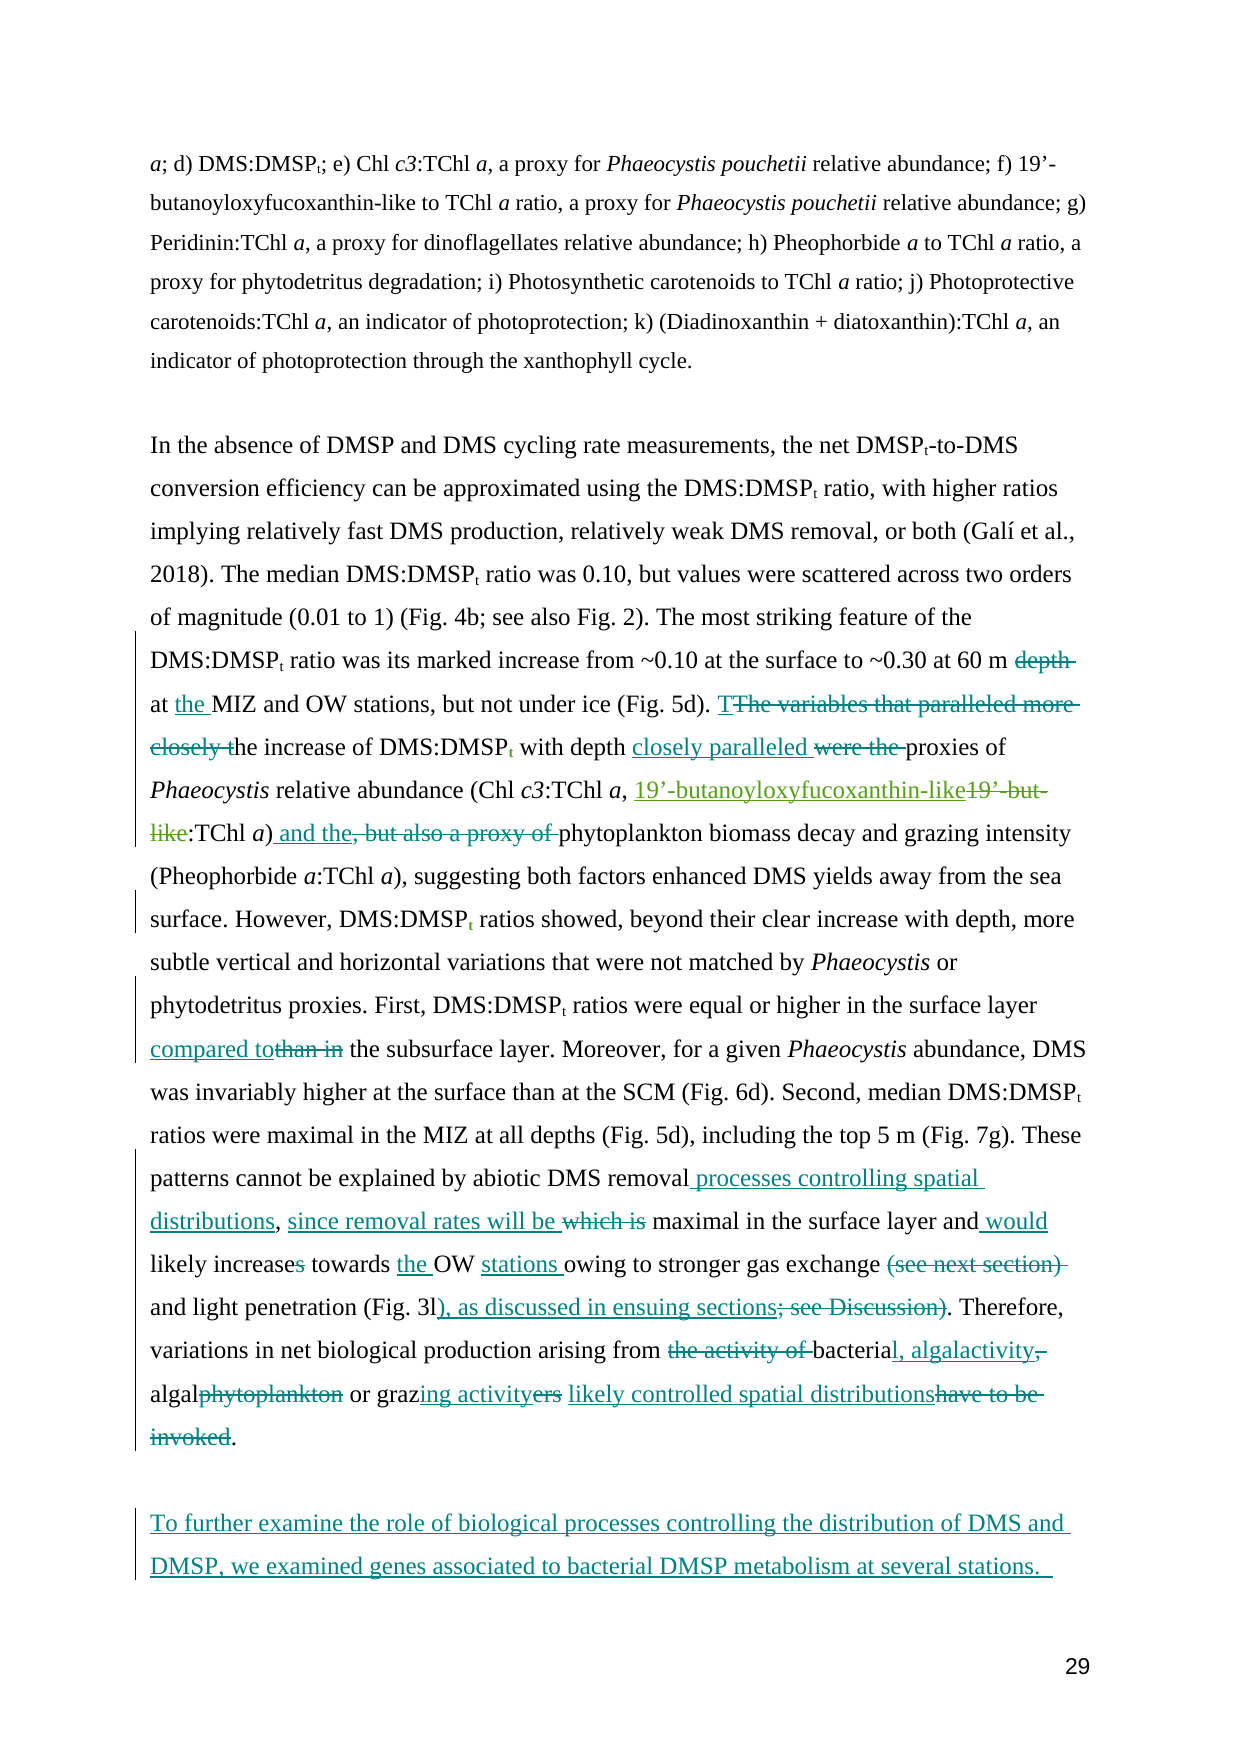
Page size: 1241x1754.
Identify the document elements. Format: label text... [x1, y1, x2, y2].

text In the absence of DMSP and DMS cycling rate measurements, the net DMSPt-to-DMS conversion efficiency can be approximated using the DMS:DMSPt ratio, with higher ratios implying relatively fast DMS production, relatively weak DMS removal, or both (Galí et al., 2018). The median DMS:DMSPt ratio was 0.10, but values were scattered across two orders of magnitude (0.01 to 1) (Fig. 4b; see also Fig. 2). The most striking feature of the DMS:DMSPt ratio was its marked increase from ~0.10 at the surface to ~0.30 at 60 m at the MIZ and OW stations, but not under ice (Fig. 5d). The increase of DMS:DMSPt with depth closely paralleled proxies of Phaeocystis relative abundance (Chl c3:TChl a, 19’-butanoyloxyfucoxanthin-like:TChl a) and thephytoplankton biomass decay and grazing intensity (Pheophorbide a:TChl a), suggesting both factors enhanced DMS yields away from the sea surface. However, DMS:DMSPt ratios showed, beyond their clear increase with depth, more subtle vertical and horizontal variations that were not matched by Phaeocystis or phytodetritus proxies. First, DMS:DMSPt ratios were equal or higher in the surface layer compared to the subsurface layer. Moreover, for a given Phaeocystis abundance, DMS was invariably higher at the surface than at the SCM (Fig. 6d). Second, median DMS:DMSPt ratios were maximal in the MIZ at all depths (Fig. 5d), including the top 5 m (Fig. 7g). These patterns cannot be explained by abiotic DMS removal processes controlling spatial distributions, since removal rates will be maximal in the surface layer and would likely increase towards the OW stations owing to stronger gas exchange and light penetration (Fig. 3l), as discussed in ensuing sections. Therefore, variations in net biological production arising from bacterial, algalactivityalgal or grazing activity likely controlled spatial distributions. [150, 430, 1090, 1451]
text a; d) DMS:DMSPt; e) Chl c3:TChl a, a proxy for Phaeocystis pouchetii relative abundance; f) 19’-butanoyloxyfucoxanthin-like to TChl a ratio, a proxy for Phaeocystis pouchetii relative abundance; g) Peridinin:TChl a, a proxy for dinoflagellates relative abundance; h) Pheophorbide a to TChl a ratio, a proxy for phytodetritus degradation; i) Photosynthetic carotenoids to TChl a ratio; j) Photoprotective carotenoids:TChl a, an indicator of photoprotection; k) (Diadinoxanthin + diatoxanthin):TChl a, an indicator of photoprotection through the xanthophyll cycle. [150, 150, 1090, 374]
text To further examine the role of biological processes controlling the distribution of DMS and DMSP, we examined genes associated to bacterial DMSP metabolism at several stations. Unfortunately, quantifications were performed for leg 1a where DMS and DMSP where not measured and for st. 507 and 519 (T5). Overall, the abundance of dddP and dmdA genes appeared to decrease towards the surface. Generally following the vertical trend of bacterial abundance and production (Fig. SX and SY). The dddP gene encodes for a widespread bacterial DMSP-lyase, while dmdA codes for the demethylation enzyme that diverts DMSP away from DMS production. Hence, the dddP:dmdA ratio should reflect the relative importance of these competing pathways, i.e., it should serve as a proxy of bacterial DMS yields from dissolved DMSP. hdddP:dmdA ratios was generally higher than 1 at the surface in the MIZ (values up to 3), and between 0 and 40 m in the OW stations, with values up to 7. This high dddp:dmdA ratio suggest that variations in bacterial DMSP metabolism may partly explain spatial patterns of DMS and DMS:DMSPt. [150, 1508, 1090, 1580]
